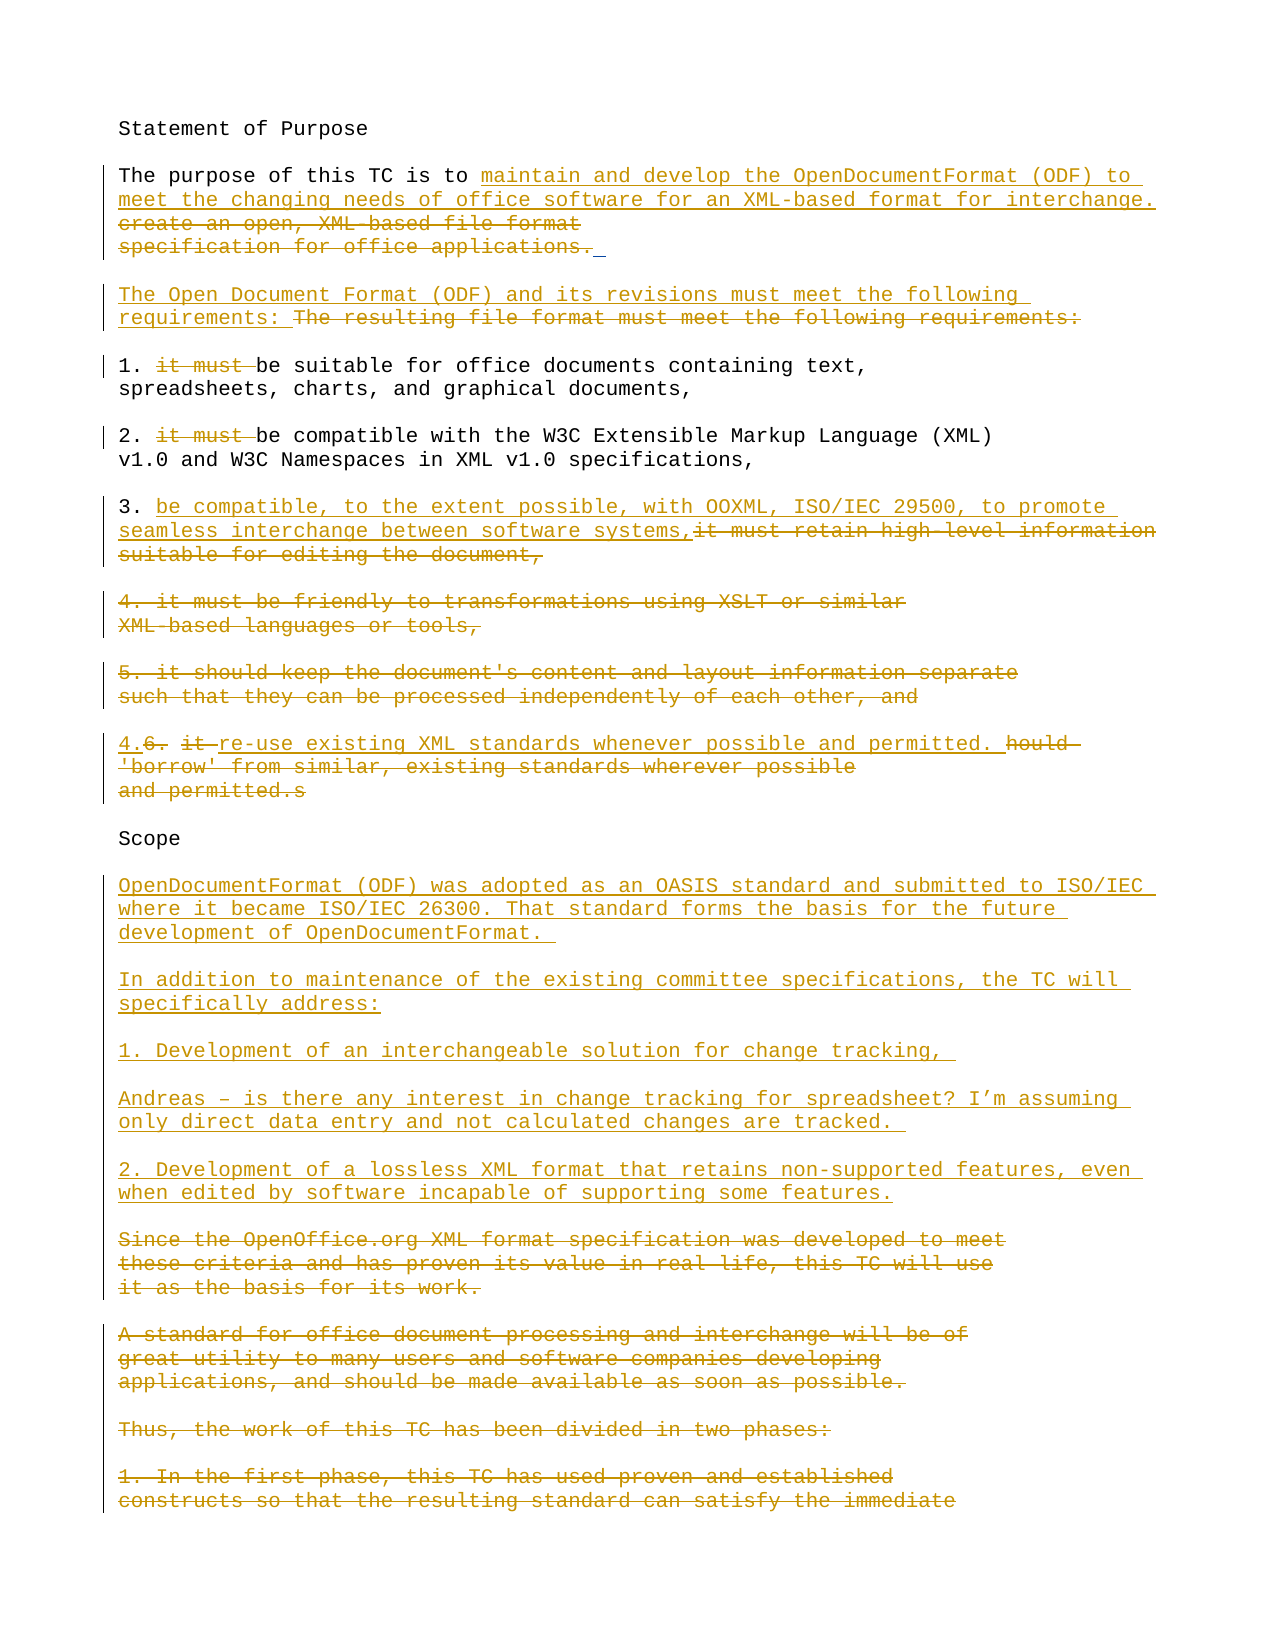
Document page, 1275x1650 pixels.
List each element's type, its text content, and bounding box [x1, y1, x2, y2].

text OpenDocumentFormat (ODF) was adopted as an OASIS standard and submitted to ISO/IEC where it became ISO/IEC 26300. That standard forms the basis for the future development of OpenDocumentFormat. [118, 875, 1157, 946]
text The purpose of this TC is to maintain and develop the OpenDocumentFormat (ODF) to meet the changing needs of office software for an XML-based format for interchange. [118, 165, 1157, 260]
text 3. be compatible, to the extent possible, with OOXML, ISO/IEC 29500, to promote seamless interchange between software systems, [118, 496, 1157, 567]
text The Open Document Format (ODF) and its revisions must meet the following requirements: [118, 284, 1157, 331]
text 2. be compatible with the W3C Extensible Markup Language (XML) [118, 426, 1157, 449]
text v1.0 and W3C Namespaces in XML v1.0 specifications, [118, 449, 1157, 473]
text 2. Development of a lossless XML format that retains non-supported features, even when edited by software incapable of supporting some features. [118, 1158, 1157, 1206]
text Scope [118, 827, 1157, 851]
text Statement of Purpose [118, 118, 1157, 142]
text 4. re-use existing XML standards whenever possible and permitted. [118, 733, 1157, 804]
text spreadsheets, charts, and graphical documents, [118, 378, 1157, 402]
text 1. be suitable for office documents containing text, [118, 354, 1157, 378]
text In addition to maintenance of the existing committee specifications, the TC will specifically address: [118, 969, 1157, 1017]
text 1. Development of an interchangeable solution for change tracking, [118, 1040, 1157, 1064]
text Andreas – is there any interest in change tracking for spreadsheet? I’m assuming only direct data entry and not calculated changes are tracked. [118, 1088, 1157, 1135]
